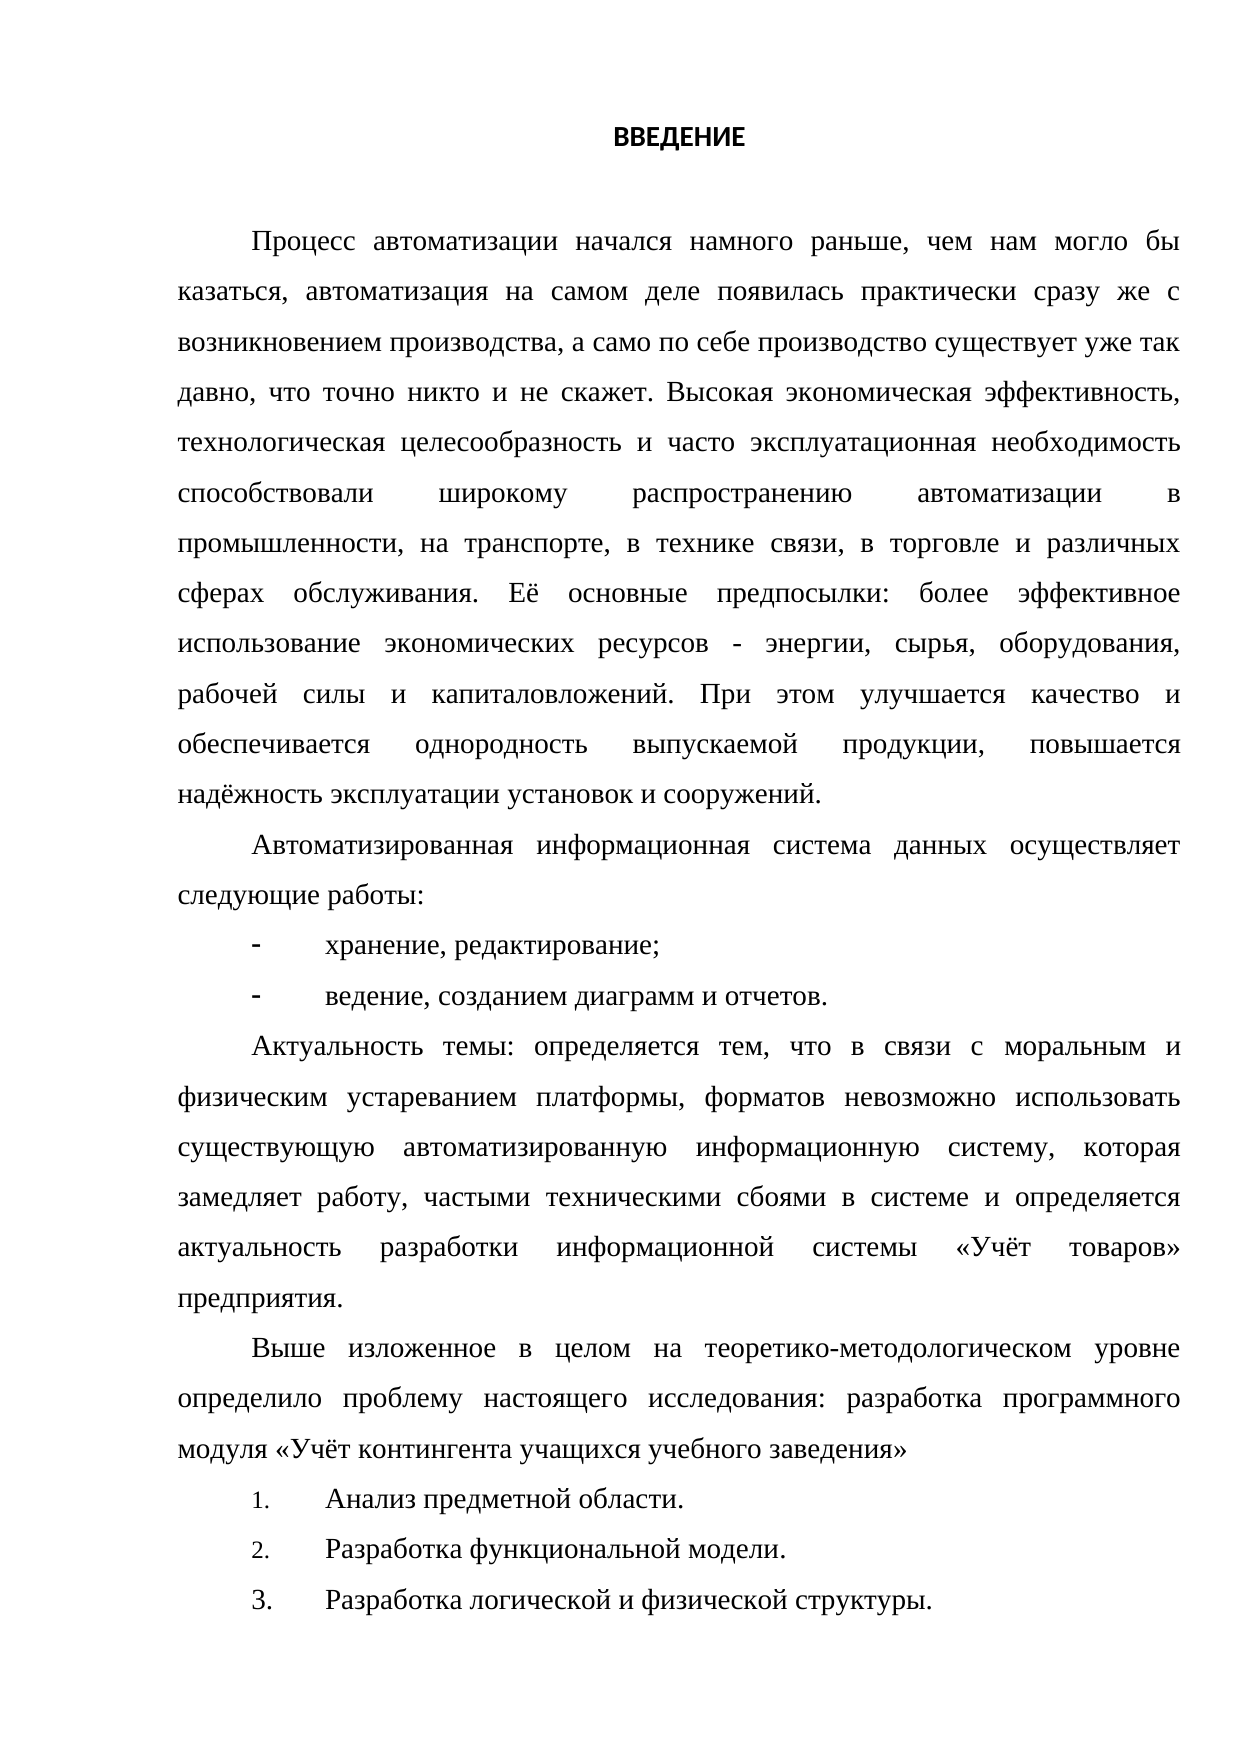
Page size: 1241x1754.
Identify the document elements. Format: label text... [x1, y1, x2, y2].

list Разработка функциональной модели. [177, 1531, 1181, 1565]
subtitle ВВЕДЕНИЕ [177, 118, 1181, 154]
list хранение, редактирование; [177, 927, 1181, 961]
text Автоматизированная информационная система данных осуществляет следующие работы: [177, 827, 1181, 911]
list Разработка логической и физической структуры. [177, 1582, 1181, 1615]
text Актуальность темы: определяется тем, что в связи с моральным и физическим устареванием платформы, форматов невозможно использовать существующую автоматизированную информационную систему, которая замедляет работу, частыми техническими сбоями в системе и определяется актуальность разработки информационной системы «Учёт товаров» предприятия. [177, 1028, 1181, 1313]
text Процесс автоматизации начался намного раньше, чем нам могло бы казаться, автоматизация на самом деле появилась практически сразу же с возникновением производства, а само по себе производство существует уже так давно, что точно никто и не скажет. Высокая экономическая эффективность, технологическая целесообразность и часто эксплуатационная необходимость способствовали широкому распространению автоматизации в промышленности, на транспорте, в технике связи, в торговле и различных сферах обслуживания. Её основные предпосылки: более эффективное использование экономических ресурсов - энергии, сырья, оборудования, рабочей силы и капиталовложений. При этом улучшается качество и обеспечивается однородность выпускаемой продукции, повышается надёжность эксплуатации установок и сооружений. [177, 223, 1181, 810]
list ведение, созданием диаграмм и отчетов. [177, 978, 1181, 1012]
text Выше изложенное в целом на теоретико-методологическом уровне определило проблему настоящего исследования: разработка программного модуля «Учёт контингента учащихся учебного заведения» [177, 1330, 1181, 1464]
list Анализ предметной области. [177, 1481, 1181, 1515]
